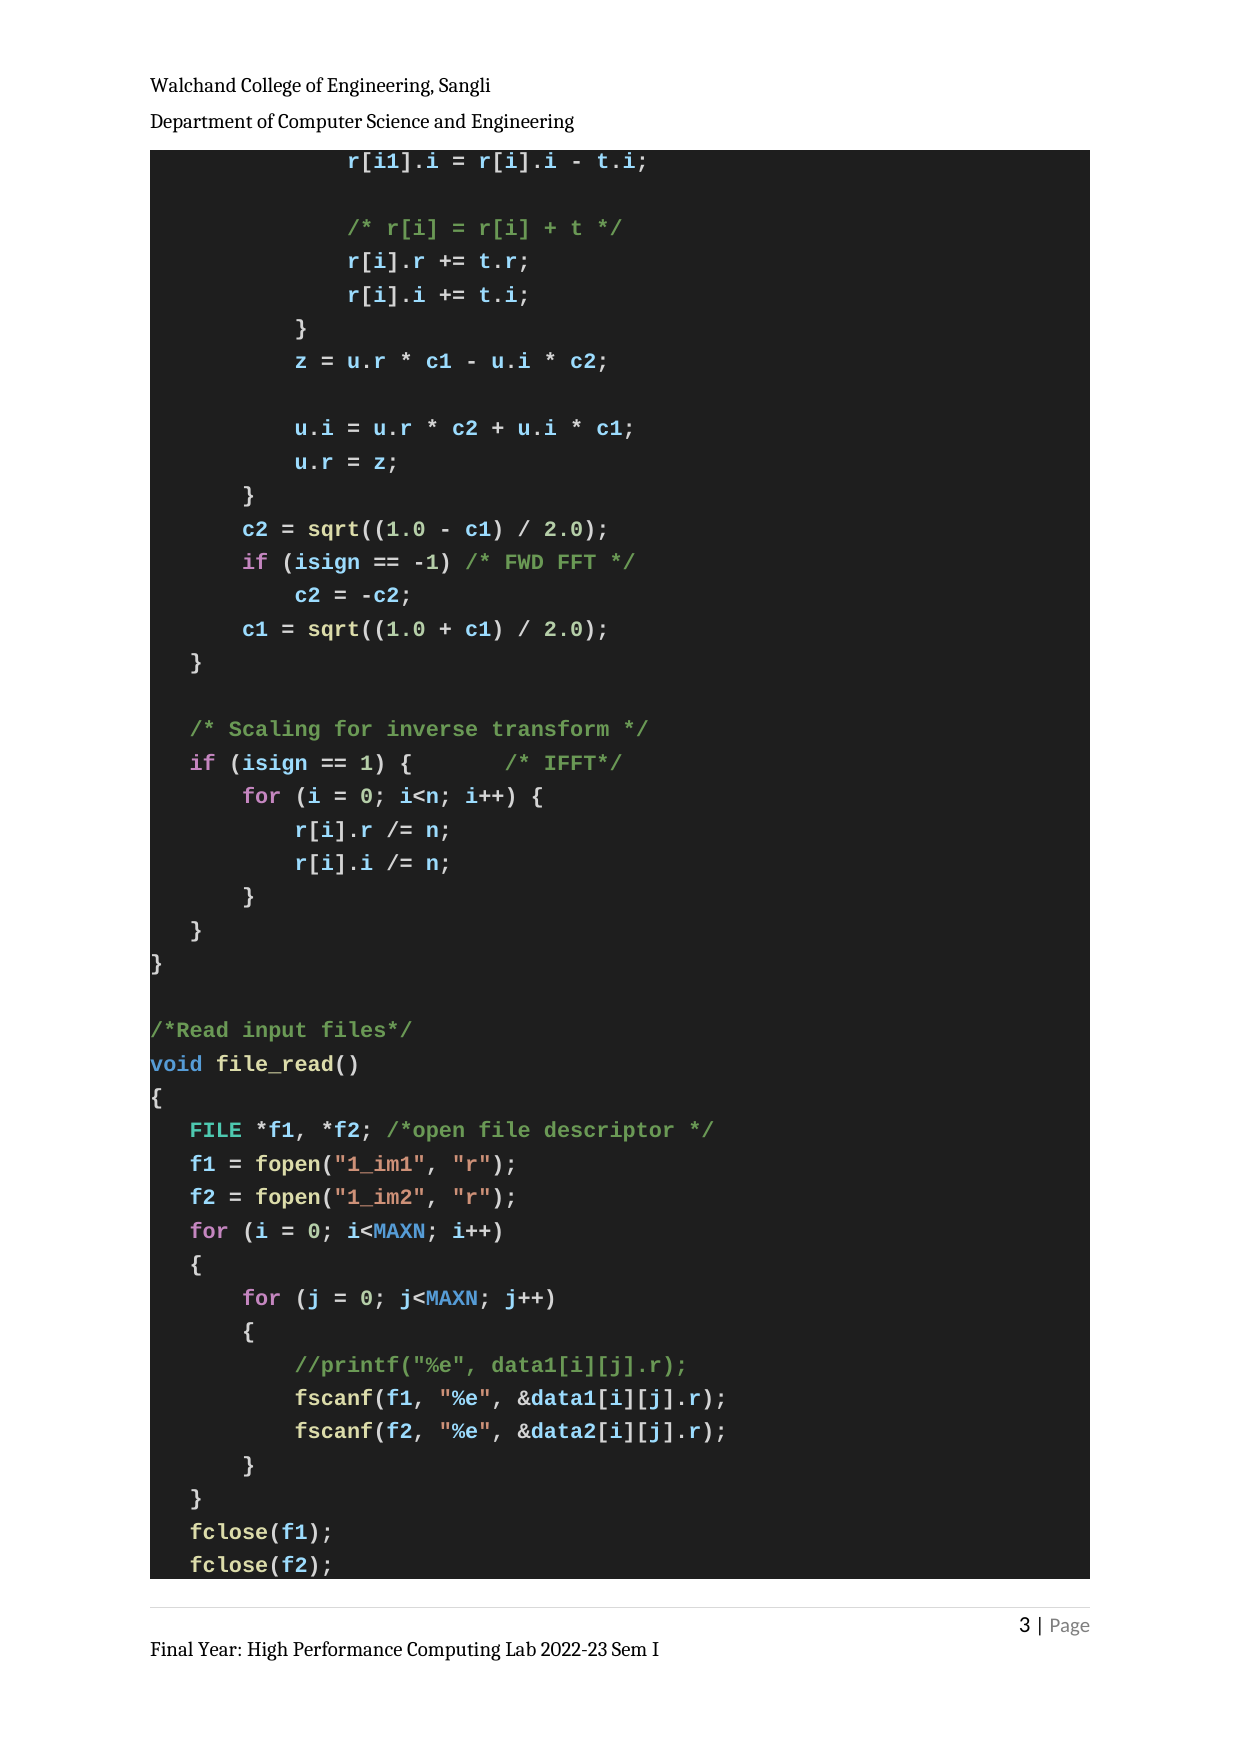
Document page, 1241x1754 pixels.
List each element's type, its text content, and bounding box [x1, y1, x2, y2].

text f1 = fopen("1_im1", "r"); [150, 1153, 1090, 1178]
text u.i = u.r * c2 + u.i * c1; [150, 417, 1090, 442]
text { [150, 1253, 1090, 1278]
text /* r[i] = r[i] + t */ [150, 217, 1090, 242]
text for (j = 0; j<MAXN; j++) [150, 1287, 1090, 1312]
text } [150, 1454, 1090, 1479]
text fscanf(f2, "%e", &data2[i][j].r); [150, 1421, 1090, 1445]
text fclose(f2); [150, 1554, 1090, 1579]
text { [150, 1320, 1090, 1345]
text } [150, 886, 1090, 910]
text for (i = 0; i<MAXN; i++) [150, 1220, 1090, 1245]
text /* Scaling for inverse transform */ [150, 718, 1090, 743]
text } [150, 652, 1090, 676]
text z = u.r * c1 - u.i * c2; [150, 351, 1090, 375]
text c1 = sqrt((1.0 + c1) / 2.0); [150, 618, 1090, 643]
text if (isign == 1) { /* IFFT*/ [150, 752, 1090, 777]
text u.r = z; [150, 451, 1090, 476]
text if (isign == -1) /* FWD FFT */ [150, 551, 1090, 576]
text } [150, 1487, 1090, 1512]
text fscanf(f1, "%e", &data1[i][j].r); [150, 1387, 1090, 1412]
text FILE *f1, *f2; /*open file descriptor */ [150, 1120, 1090, 1144]
text } [150, 484, 1090, 509]
text r[i].i += t.i; [150, 284, 1090, 308]
text r[i].r /= n; [150, 819, 1090, 843]
text } [150, 919, 1090, 944]
text r[i1].i = r[i].i - t.i; [150, 150, 1090, 175]
text f2 = fopen("1_im2", "r"); [150, 1187, 1090, 1211]
text } [150, 952, 1090, 977]
text r[i].r += t.r; [150, 250, 1090, 275]
text //printf("%e", data1[i][j].r); [150, 1354, 1090, 1378]
text } [150, 317, 1090, 342]
text /*Read input files*/ [150, 1019, 1090, 1044]
text fclose(f1); [150, 1521, 1090, 1546]
text r[i].i /= n; [150, 852, 1090, 877]
text void file_read() [150, 1053, 1090, 1078]
text c2 = sqrt((1.0 - c1) / 2.0); [150, 518, 1090, 543]
text { [150, 1086, 1090, 1111]
text for (i = 0; i<n; i++) { [150, 785, 1090, 810]
text c2 = -c2; [150, 585, 1090, 609]
